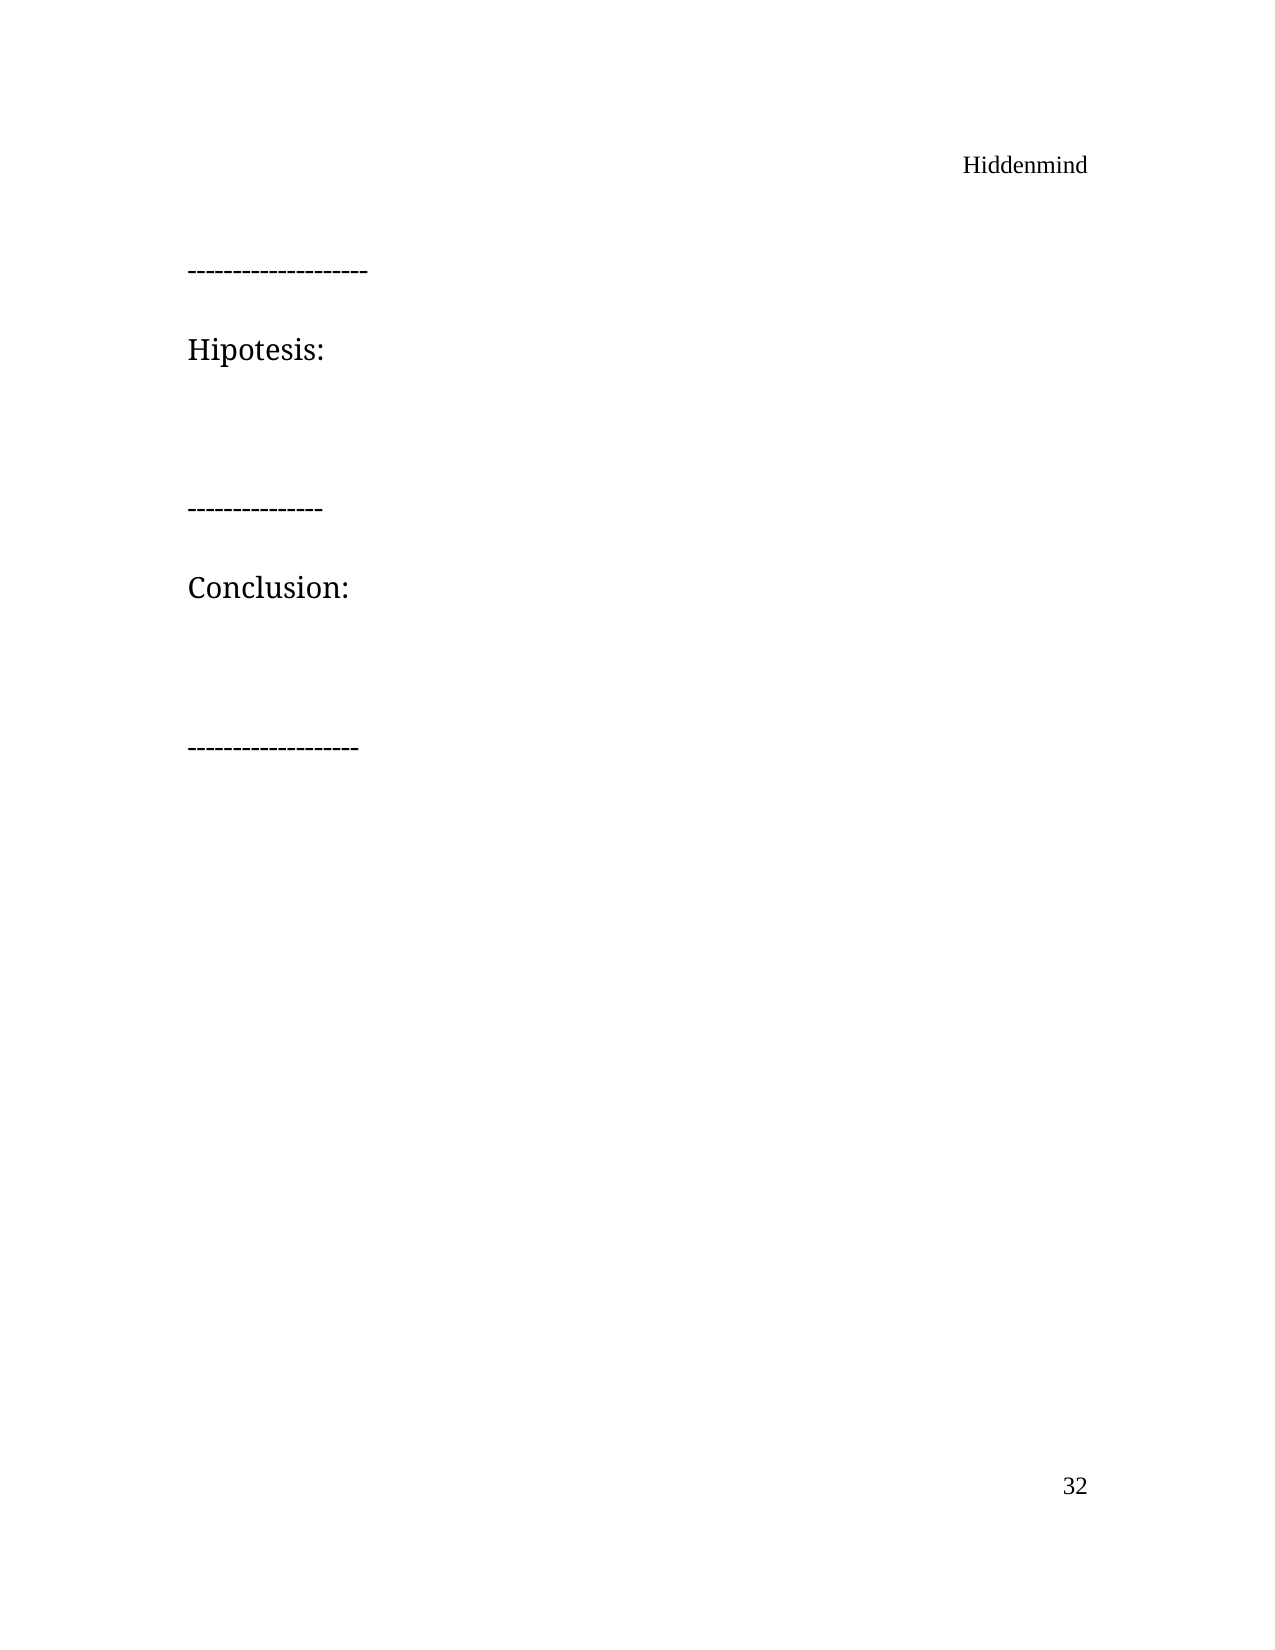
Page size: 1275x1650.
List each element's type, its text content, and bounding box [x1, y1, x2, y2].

text Hipotesis: [187, 329, 1087, 369]
text ------------------- [187, 726, 1087, 766]
text --------------- [187, 488, 1087, 527]
text -------------------- [187, 250, 1087, 289]
text Conclusion: [187, 567, 1087, 607]
